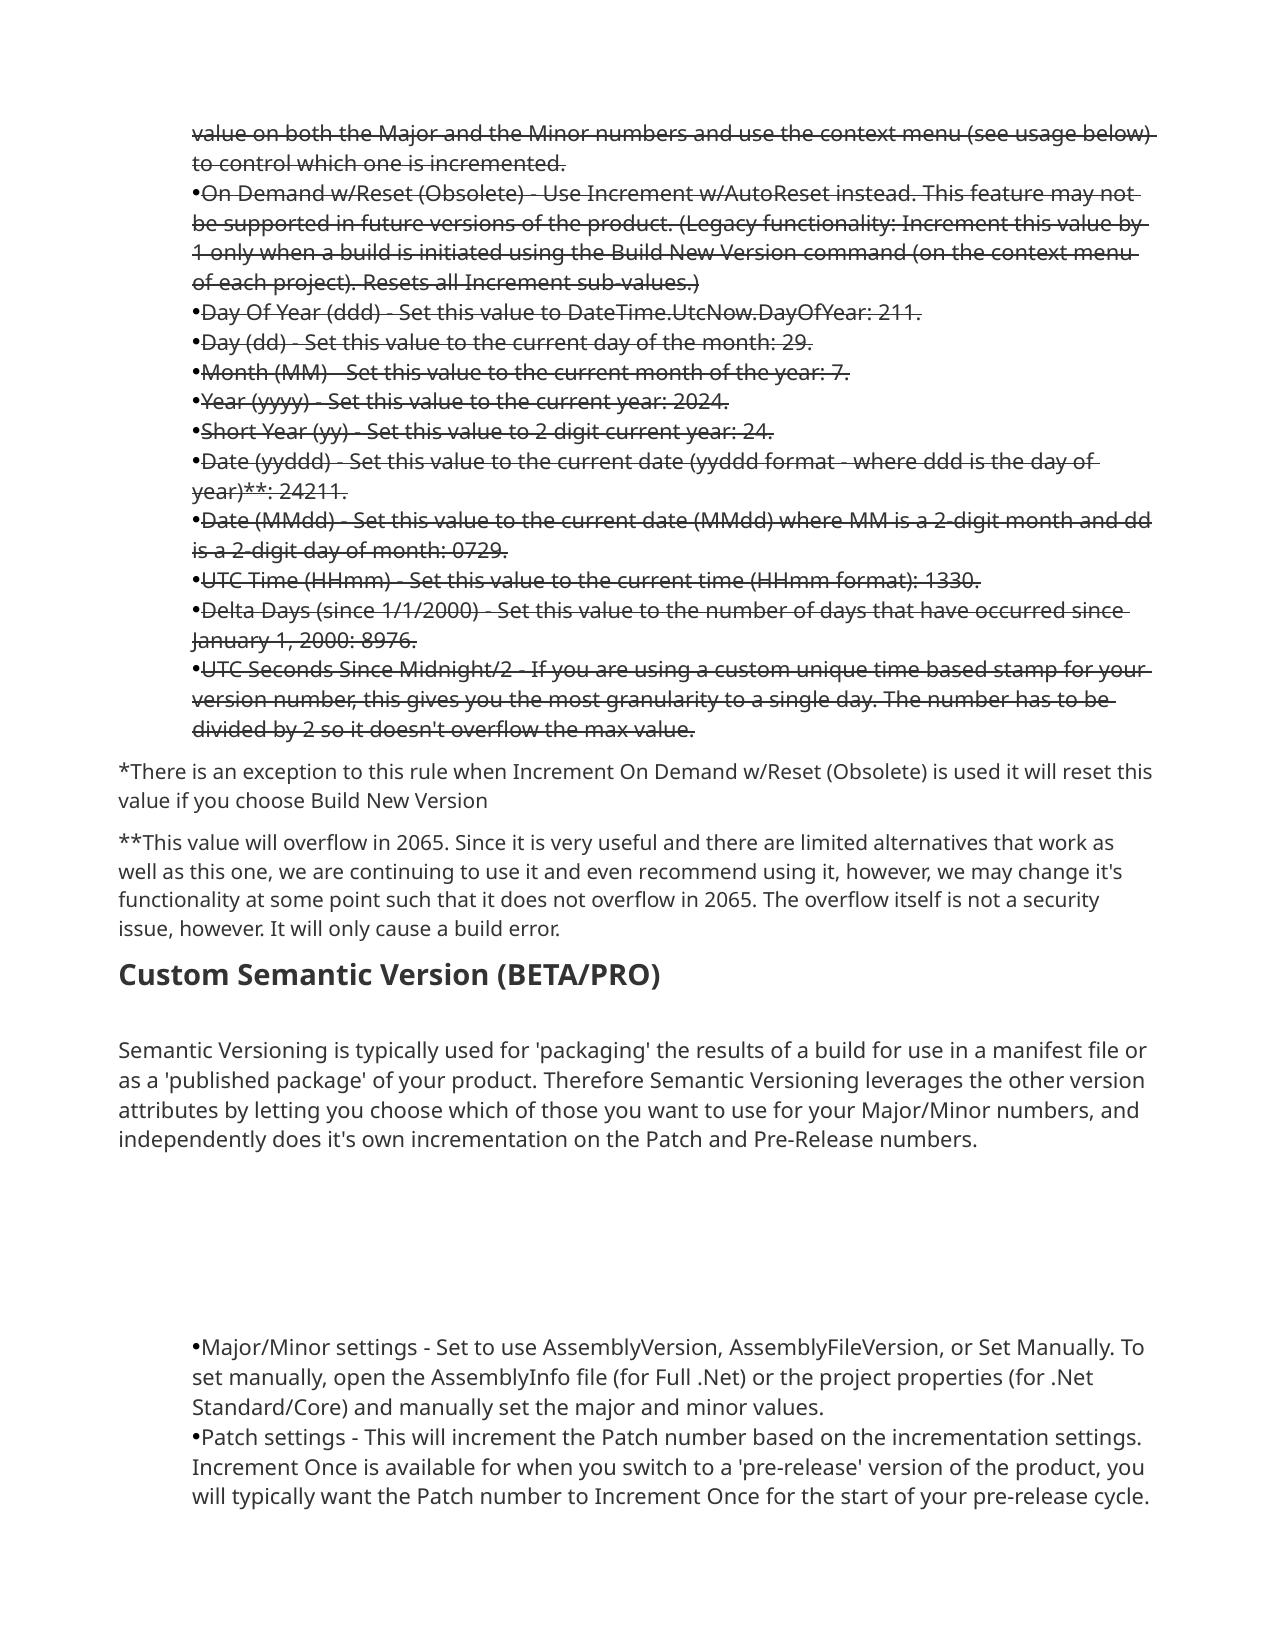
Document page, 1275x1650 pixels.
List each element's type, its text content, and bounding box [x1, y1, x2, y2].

text *There is an exception to this rule when Increment On Demand w/Reset (Obsolete) is used it will reset this value if you choose Build New Version [118, 756, 1157, 814]
list On Demand w/Reset (Obsolete) - Use Increment w/AutoReset instead. This feature may not be supported in future versions of the product. (Legacy functionality: Increment this value by 1 only when a build is initiated using the Build New Version command (on the context menu of each project). Resets all Increment sub-values.) [118, 178, 1157, 297]
list Patch settings - This will increment the Patch number based on the incrementation settings. Increment Once is available for when you switch to a 'pre-release' version of the product, you will typically want the Patch number to Increment Once for the start of your pre-release cycle. [118, 1422, 1157, 1511]
list UTC Time (HHmm) - Set this value to the current time (HHmm format): 1330. [118, 565, 1157, 595]
list Delta Days (since 1/1/2000) - Set this value to the number of days that have occurred since January 1, 2000: 8976. [118, 595, 1157, 654]
list Year (yyyy) - Set this value to the current year: 2024. [118, 386, 1157, 416]
list Short Year (yy) - Set this value to 2 digit current year: 24. [118, 416, 1157, 446]
list UTC Seconds Since Midnight/2 - If you are using a custom unique time based stamp for your version number, this gives you the most granularity to a single day. The number has to be divided by 2 so it doesn't overflow the max value. [118, 654, 1157, 744]
list Date (yyddd) - Set this value to the current date (yyddd format - where ddd is the day of year)**: 24211. [118, 446, 1157, 505]
list Date (MMdd) - Set this value to the current date (MMdd) where MM is a 2-digit month and dd is a 2-digit day of month: 0729. [118, 505, 1157, 565]
list Day Of Year (ddd) - Set this value to DateTime.UtcNow.DayOfYear: 211. [118, 297, 1157, 327]
text Semantic Versioning is typically used for 'packaging' the results of a build for use in a manifest file or as a 'published package' of your product. Therefore Semantic Versioning leverages the other version attributes by letting you choose which of those you want to use for your Major/Minor numbers, and independently does it's own incrementation on the Patch and Pre-Release numbers. [118, 1035, 1157, 1154]
text **This value will overflow in 2065. Since it is very useful and there are limited alternatives that work as well as this one, we are continuing to use it and even recommend using it, however, we may change it's functionality at some point such that it does not overflow in 2065. The overflow itself is not a security issue, however. It will only cause a build error. [118, 827, 1157, 942]
list Month (MM) - Set this value to the current month of the year: 7. [118, 356, 1157, 386]
list Major/Minor settings - Set to use AssemblyVersion, AssemblyFileVersion, or Set Manually. To set manually, open the AssemblyInfo file (for Full .Net) or the project properties (for .Net Standard/Core) and manually set the major and minor values. [118, 1332, 1157, 1422]
list Day (dd) - Set this value to the current day of the month: 29. [118, 327, 1157, 356]
subtitle Custom Semantic Version (BETA/PRO) [118, 954, 1157, 994]
list value on both the Major and the Minor numbers and use the context menu (see usage below) to control which one is incremented. [118, 118, 1157, 178]
